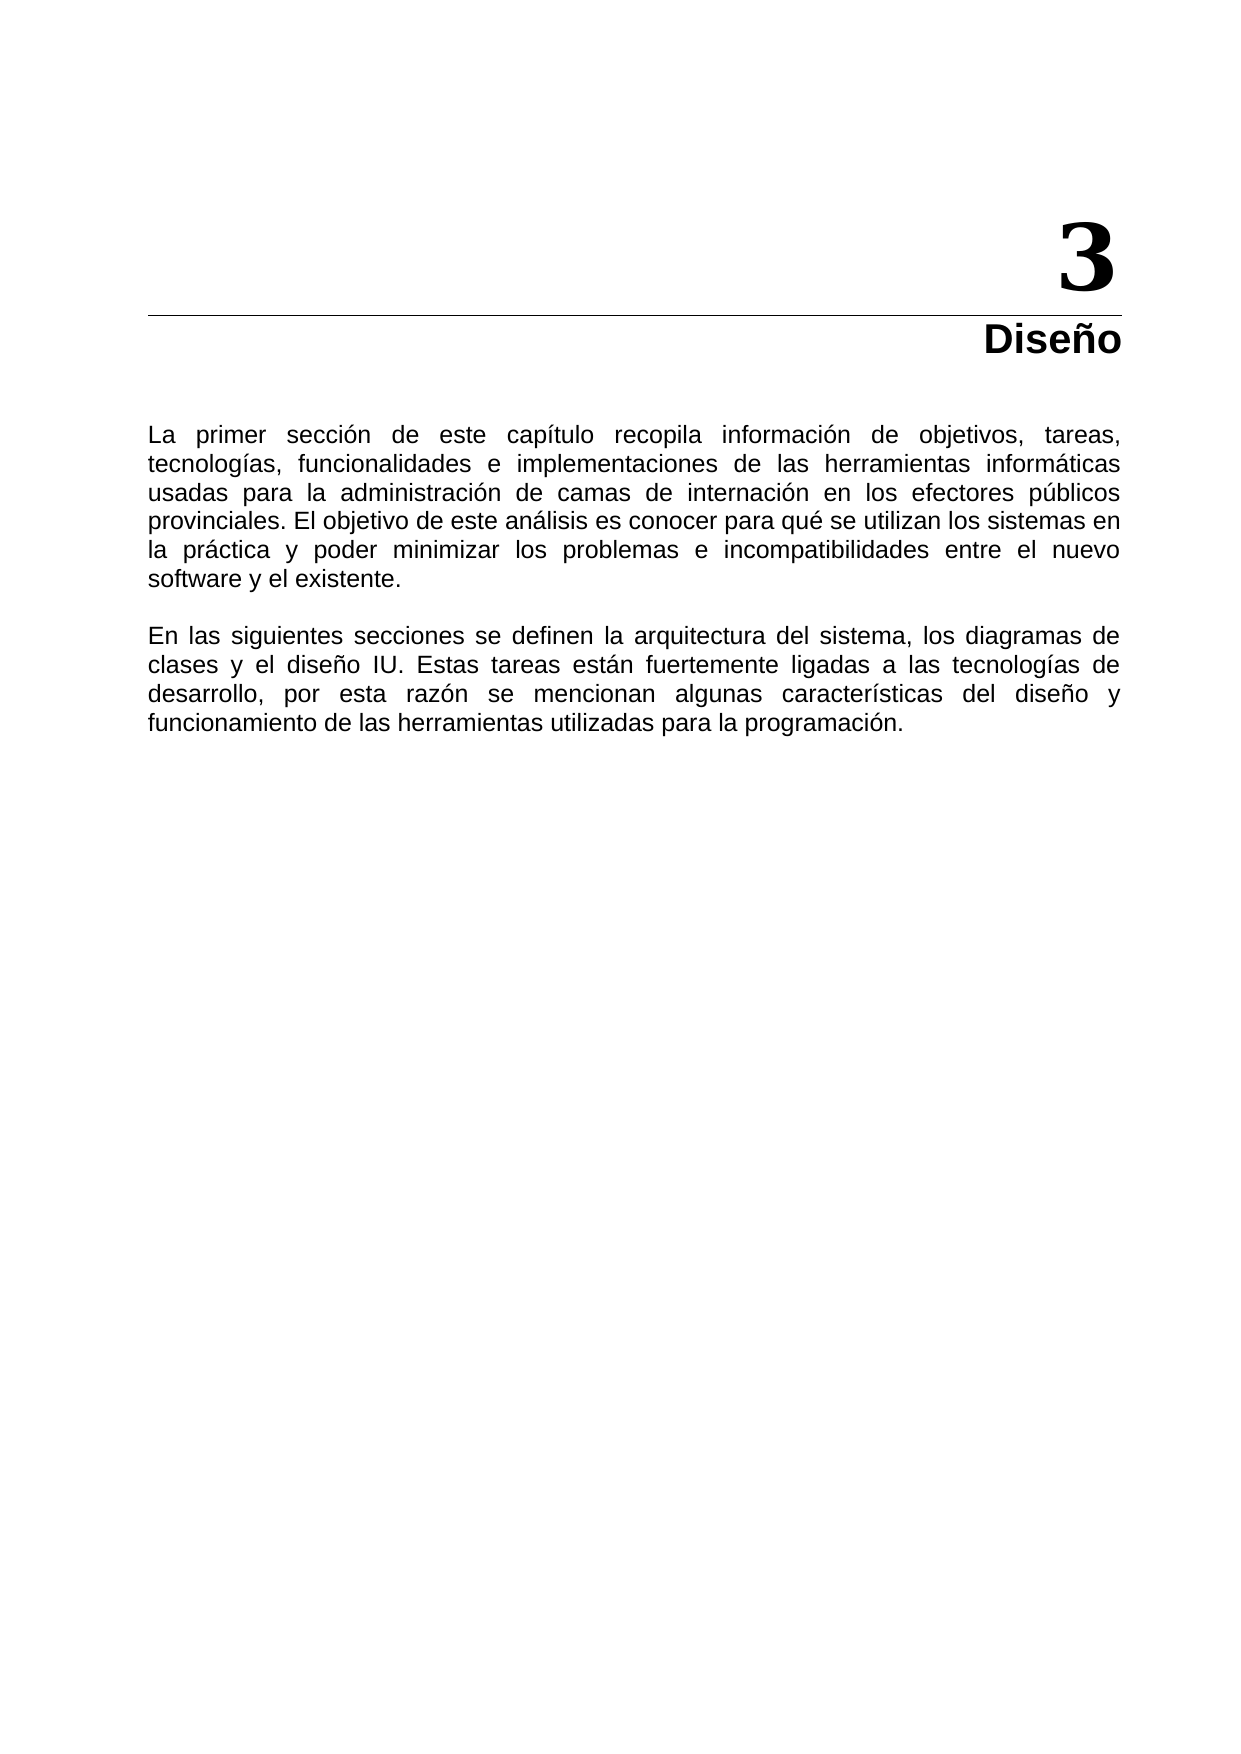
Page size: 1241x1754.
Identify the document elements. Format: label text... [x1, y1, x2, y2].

text Diseño [148, 316, 1122, 363]
subtitle 3 [148, 201, 1122, 315]
text La primer sección de este capítulo recopila información de objetivos, tareas, tecnologías, funcionalidades e implementaciones de las herramientas informáticas usadas para la administración de camas de internación en los efectores públicos provinciales. El objetivo de este análisis es conocer para qué se utilizan los sistemas en la práctica y poder minimizar los problemas e incompatibilidades entre el nuevo software y el existente. [148, 420, 1122, 593]
text En las siguientes secciones se definen la arquitectura del sistema, los diagramas de clases y el diseño IU. Estas tareas están fuertemente ligadas a las tecnologías de desarrollo, por esta razón se mencionan algunas características del diseño y funcionamiento de las herramientas utilizadas para la programación. [148, 621, 1122, 736]
